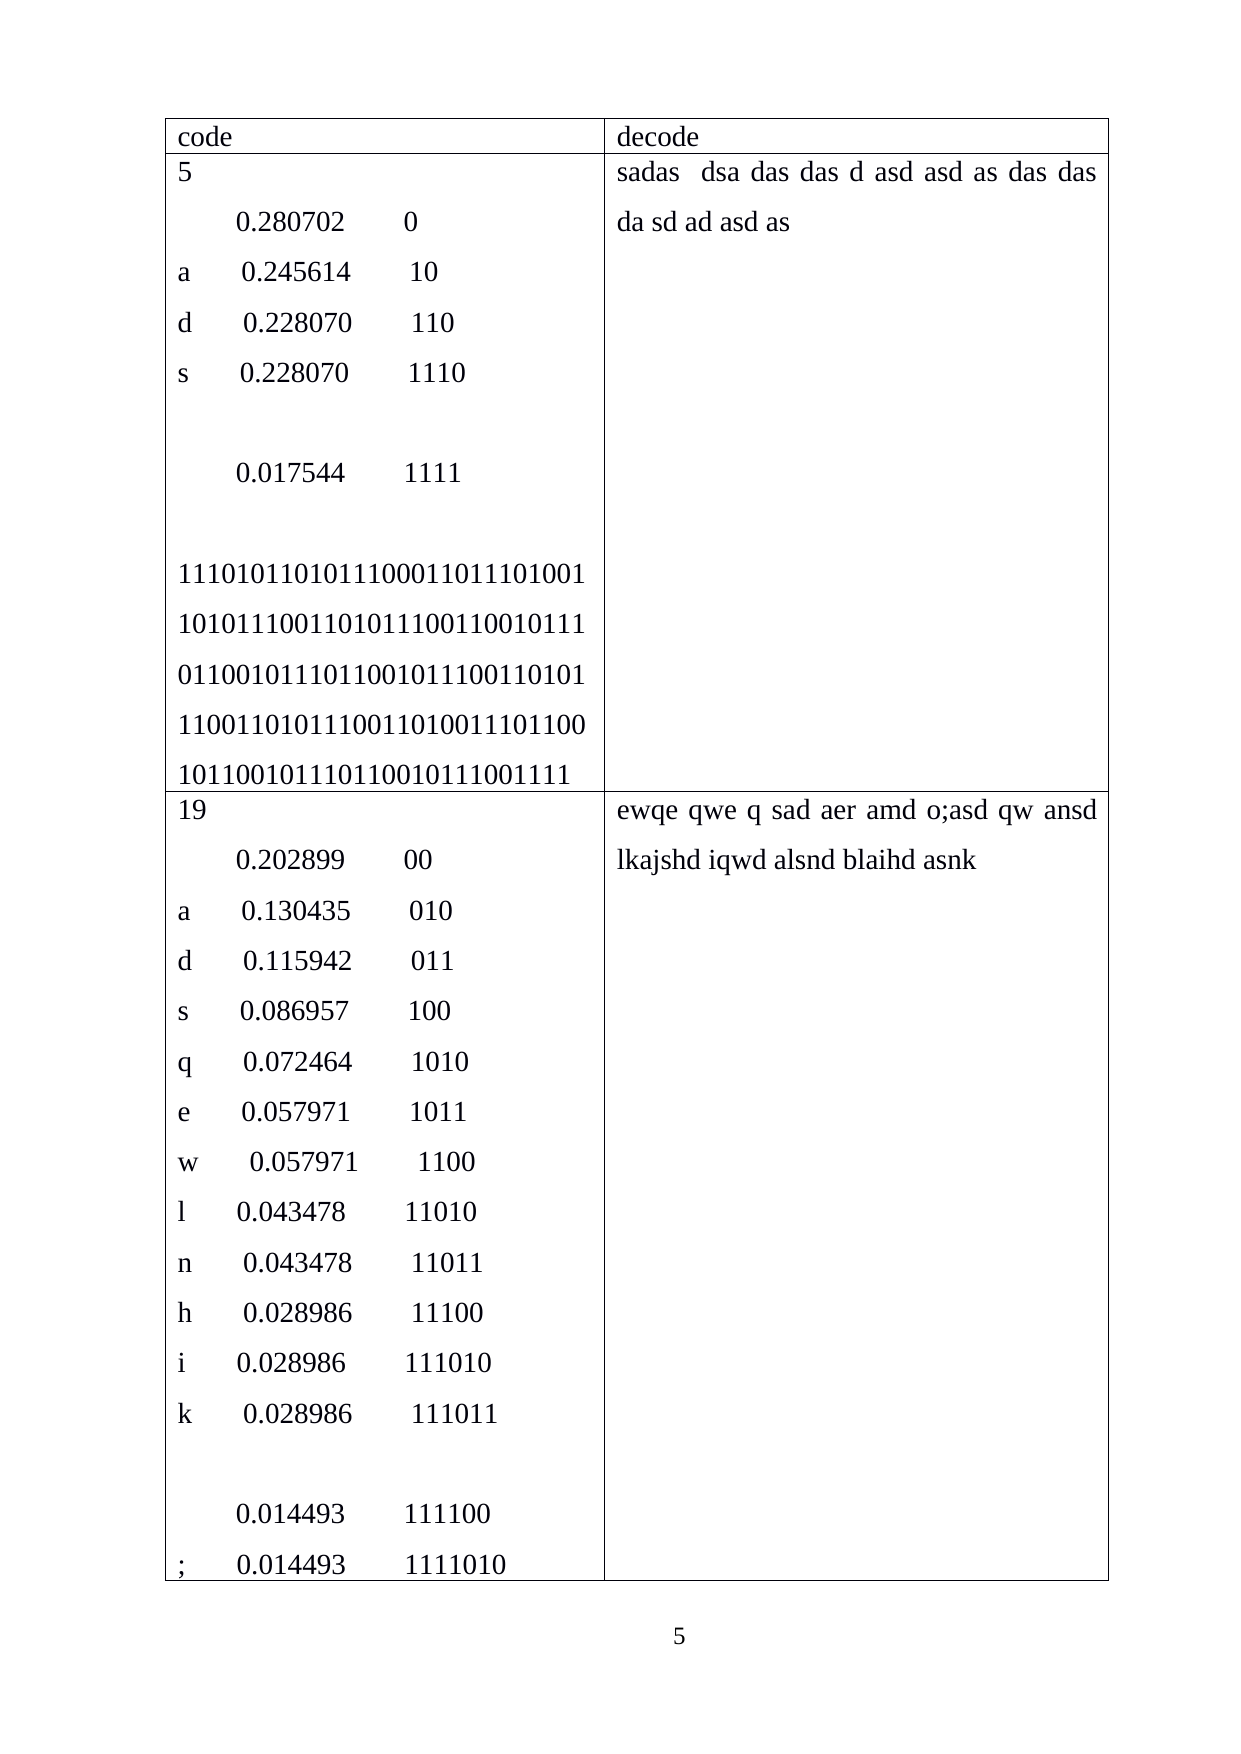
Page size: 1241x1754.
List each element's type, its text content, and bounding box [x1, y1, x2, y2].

table_cell 5 0.280702 0 a 0.245614 10 d 0.228070 110 s 0.228070 1110 0.017544 1111 1110101101011100011011101001101011100110101110011001011101100101110110010111001101011100110101110011010011101100101100101110110010111001111 [166, 154, 604, 791]
table_cell 19 0.202899 00 a 0.130435 010 d 0.115942 011 s 0.086957 100 q 0.072464 1010 e 0.057971 1011 w 0.057971 1100 l 0.043478 11010 n 0.043478 11011 h 0.028986 11100 i 0.028986 111010 k 0.028986 111011 0.014493 111100 ; 0.014493 1111010 [166, 792, 604, 1580]
table_header decode [605, 119, 1108, 153]
table_cell sadas dsa das das d asd asd as das das da sd ad asd as [605, 154, 1108, 791]
table_cell ewqe qwe q sad aer amd o;asd qw ansd lkajshd iqwd alsnd blaihd asnk [605, 792, 1108, 1580]
table_header code [166, 119, 604, 153]
